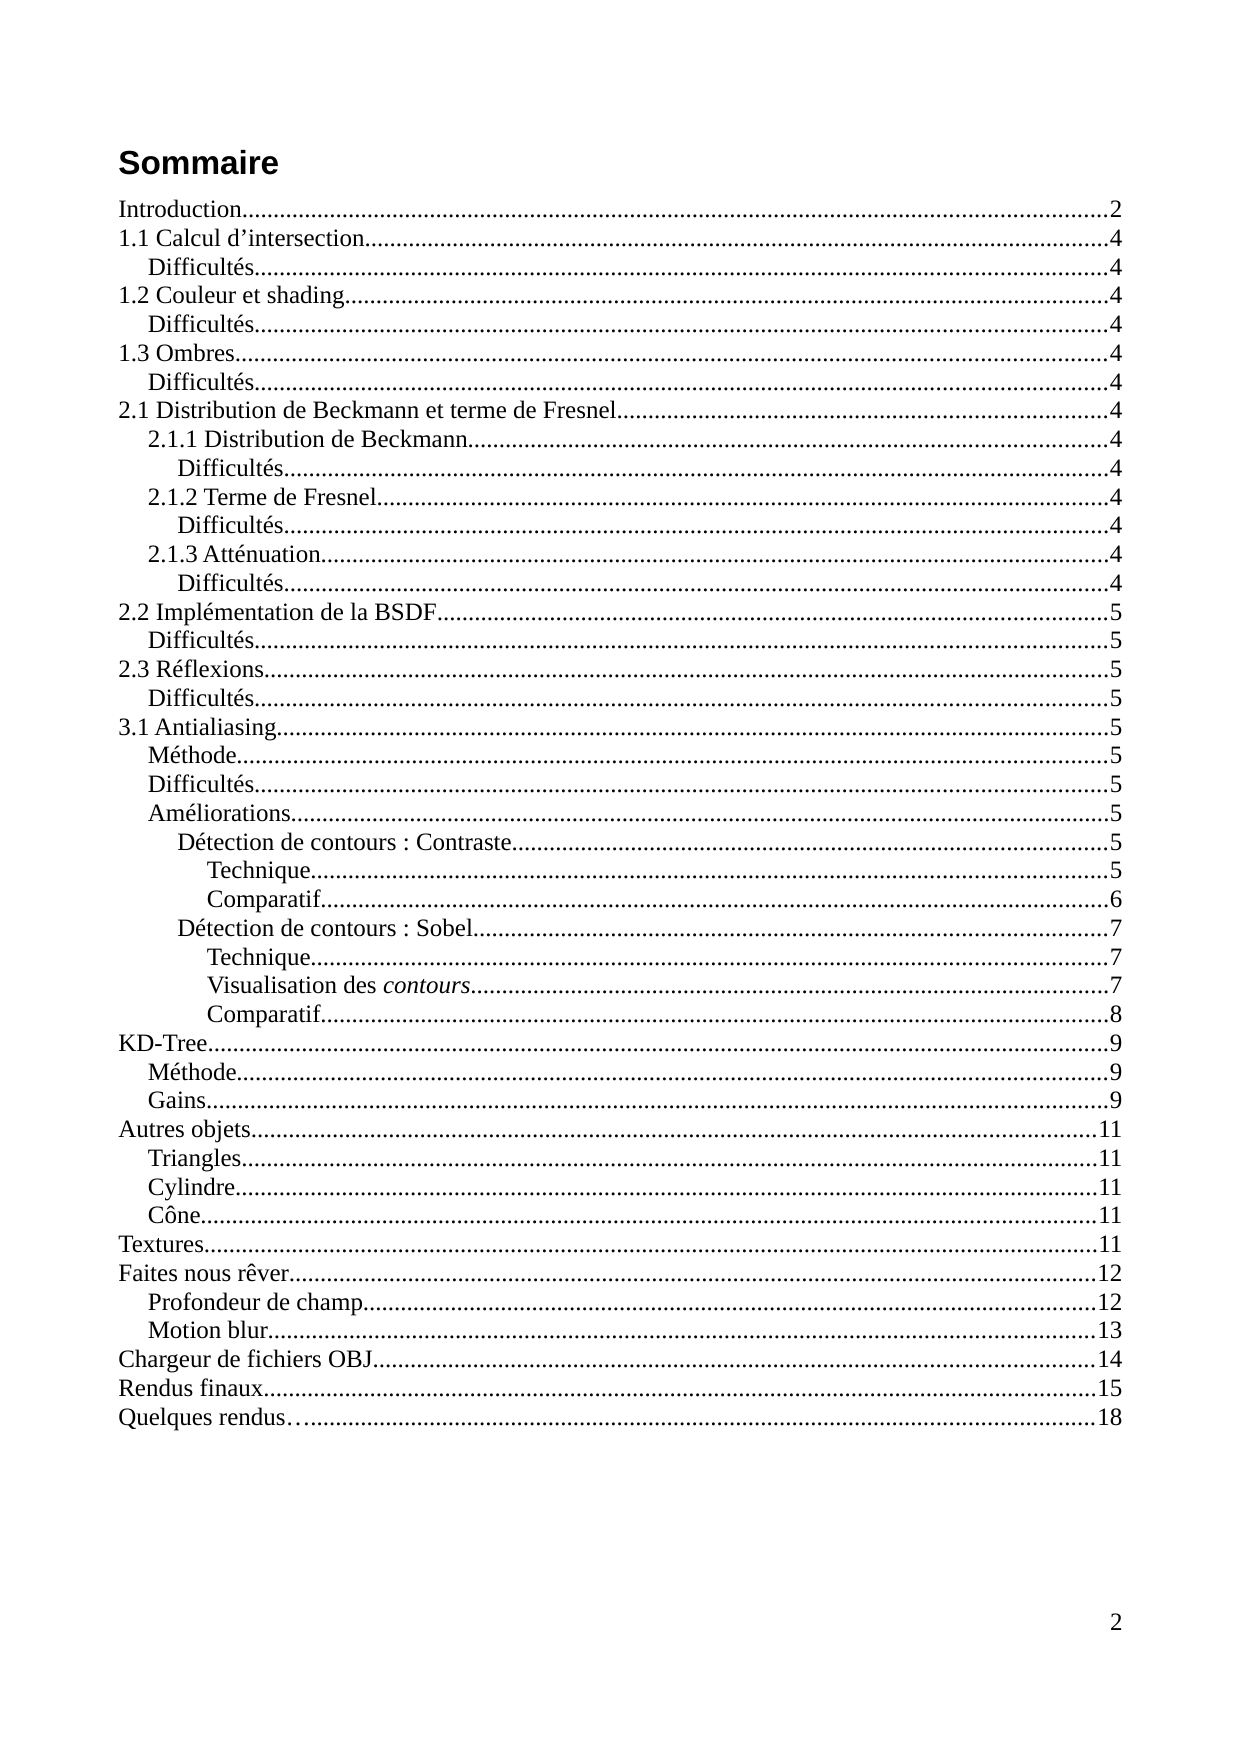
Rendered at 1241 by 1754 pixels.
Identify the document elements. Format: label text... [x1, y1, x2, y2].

text Difficultés 4 [148, 309, 1122, 338]
text 2.1.3 Atténuation 4 [148, 539, 1122, 568]
text Quelques rendus… 18 [118, 1402, 1122, 1430]
text Difficultés 4 [177, 510, 1122, 539]
subtitle Sommaire [118, 143, 1122, 182]
text Technique 5 [207, 855, 1122, 884]
text 1.1 Calcul d’intersection 4 [118, 223, 1122, 252]
text Difficultés 4 [177, 453, 1122, 482]
text Faites nous rêver 12 [118, 1258, 1122, 1287]
text Triangles 11 [148, 1143, 1122, 1172]
text Difficultés 5 [148, 683, 1122, 712]
text Améliorations 5 [148, 798, 1122, 827]
text 2.3 Réflexions 5 [118, 654, 1122, 683]
text Introduction 2 [118, 194, 1122, 223]
text KD-Tree 9 [118, 1028, 1122, 1057]
text Comparatif 6 [207, 884, 1122, 913]
text 2.1.1 Distribution de Beckmann 4 [148, 424, 1122, 453]
text Profondeur de champ 12 [148, 1287, 1122, 1315]
text 1.3 Ombres 4 [118, 338, 1122, 367]
text Cône 11 [148, 1200, 1122, 1229]
text 2.2 Implémentation de la BSDF 5 [118, 597, 1122, 625]
text Motion blur 13 [148, 1315, 1122, 1344]
text Méthode 5 [148, 740, 1122, 769]
text Difficultés 4 [177, 568, 1122, 597]
text Détection de contours : Contraste 5 [177, 827, 1122, 855]
text Détection de contours : Sobel 7 [177, 913, 1122, 942]
text Difficultés 4 [148, 367, 1122, 395]
text Difficultés 4 [148, 252, 1122, 280]
text Cylindre 11 [148, 1172, 1122, 1200]
text Gains 9 [148, 1085, 1122, 1114]
text Comparatif 8 [207, 999, 1122, 1028]
text Textures 11 [118, 1229, 1122, 1258]
text Difficultés 5 [148, 625, 1122, 654]
text 2.1.2 Terme de Fresnel 4 [148, 482, 1122, 510]
text Rendus finaux 15 [118, 1373, 1122, 1402]
text 2.1 Distribution de Beckmann et terme de Fresnel 4 [118, 395, 1122, 424]
text Méthode 9 [148, 1057, 1122, 1085]
text Chargeur de fichiers OBJ 14 [118, 1344, 1122, 1373]
text Visualisation des contours 7 [207, 970, 1122, 999]
text Technique 7 [207, 942, 1122, 970]
text 1.2 Couleur et shading 4 [118, 280, 1122, 309]
text Autres objets 11 [118, 1114, 1122, 1143]
text Difficultés 5 [148, 769, 1122, 798]
text 3.1 Antialiasing 5 [118, 712, 1122, 740]
